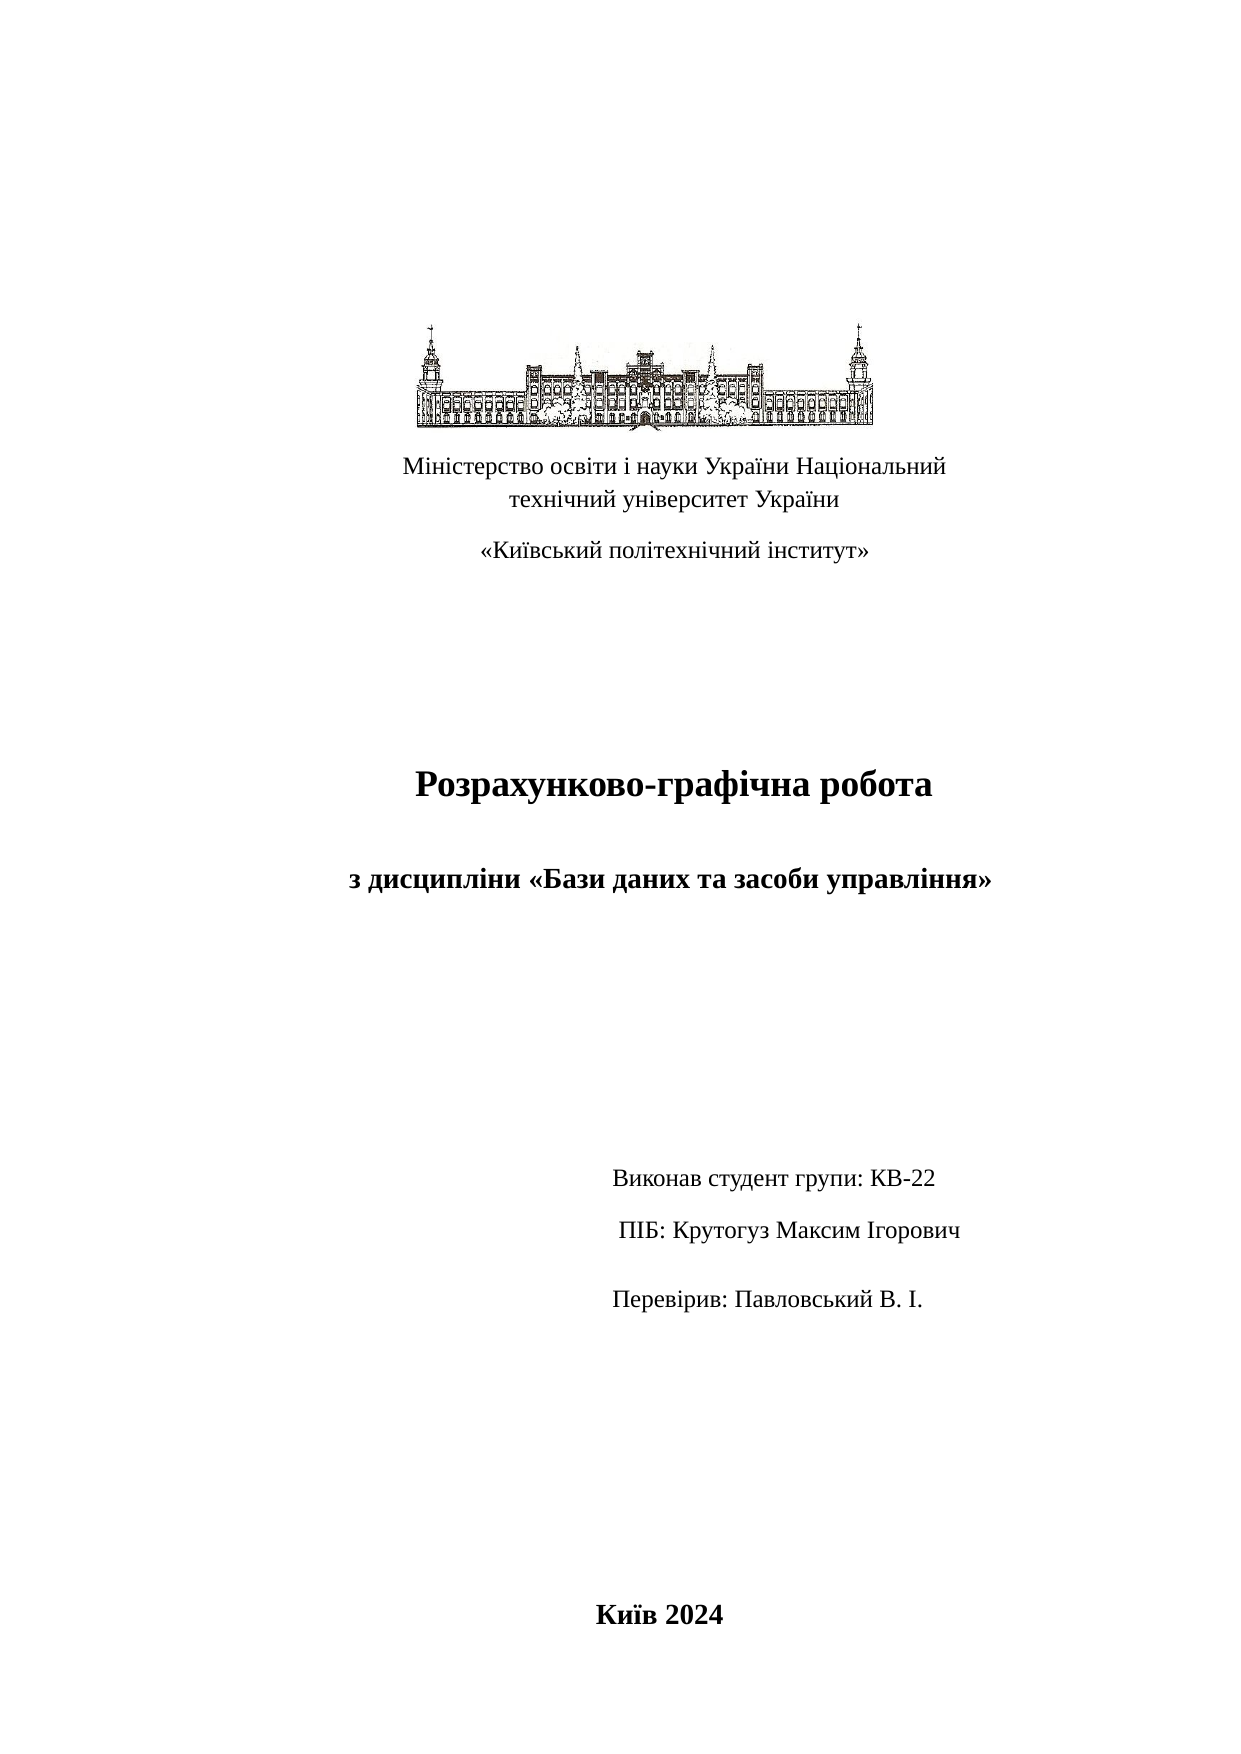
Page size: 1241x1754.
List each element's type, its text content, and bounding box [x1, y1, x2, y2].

text Перевірив: Павловський В. І. [612, 1284, 1181, 1313]
text ПІБ: Крутогуз Максим Ігорович [612, 1215, 1166, 1244]
text Міністерство освіти і науки України Національний технічний університет України [359, 451, 989, 513]
text «Київський політехнічний інститут» [178, 532, 1171, 565]
text Київ 2024 [148, 1597, 1171, 1631]
picture [414, 318, 879, 433]
title Розрахунково-графічна робота [177, 761, 1171, 804]
text Виконав студент групи: КВ-22 [612, 1163, 1166, 1191]
text з дисципліни «Бази даних та засоби управління» [160, 861, 1181, 894]
